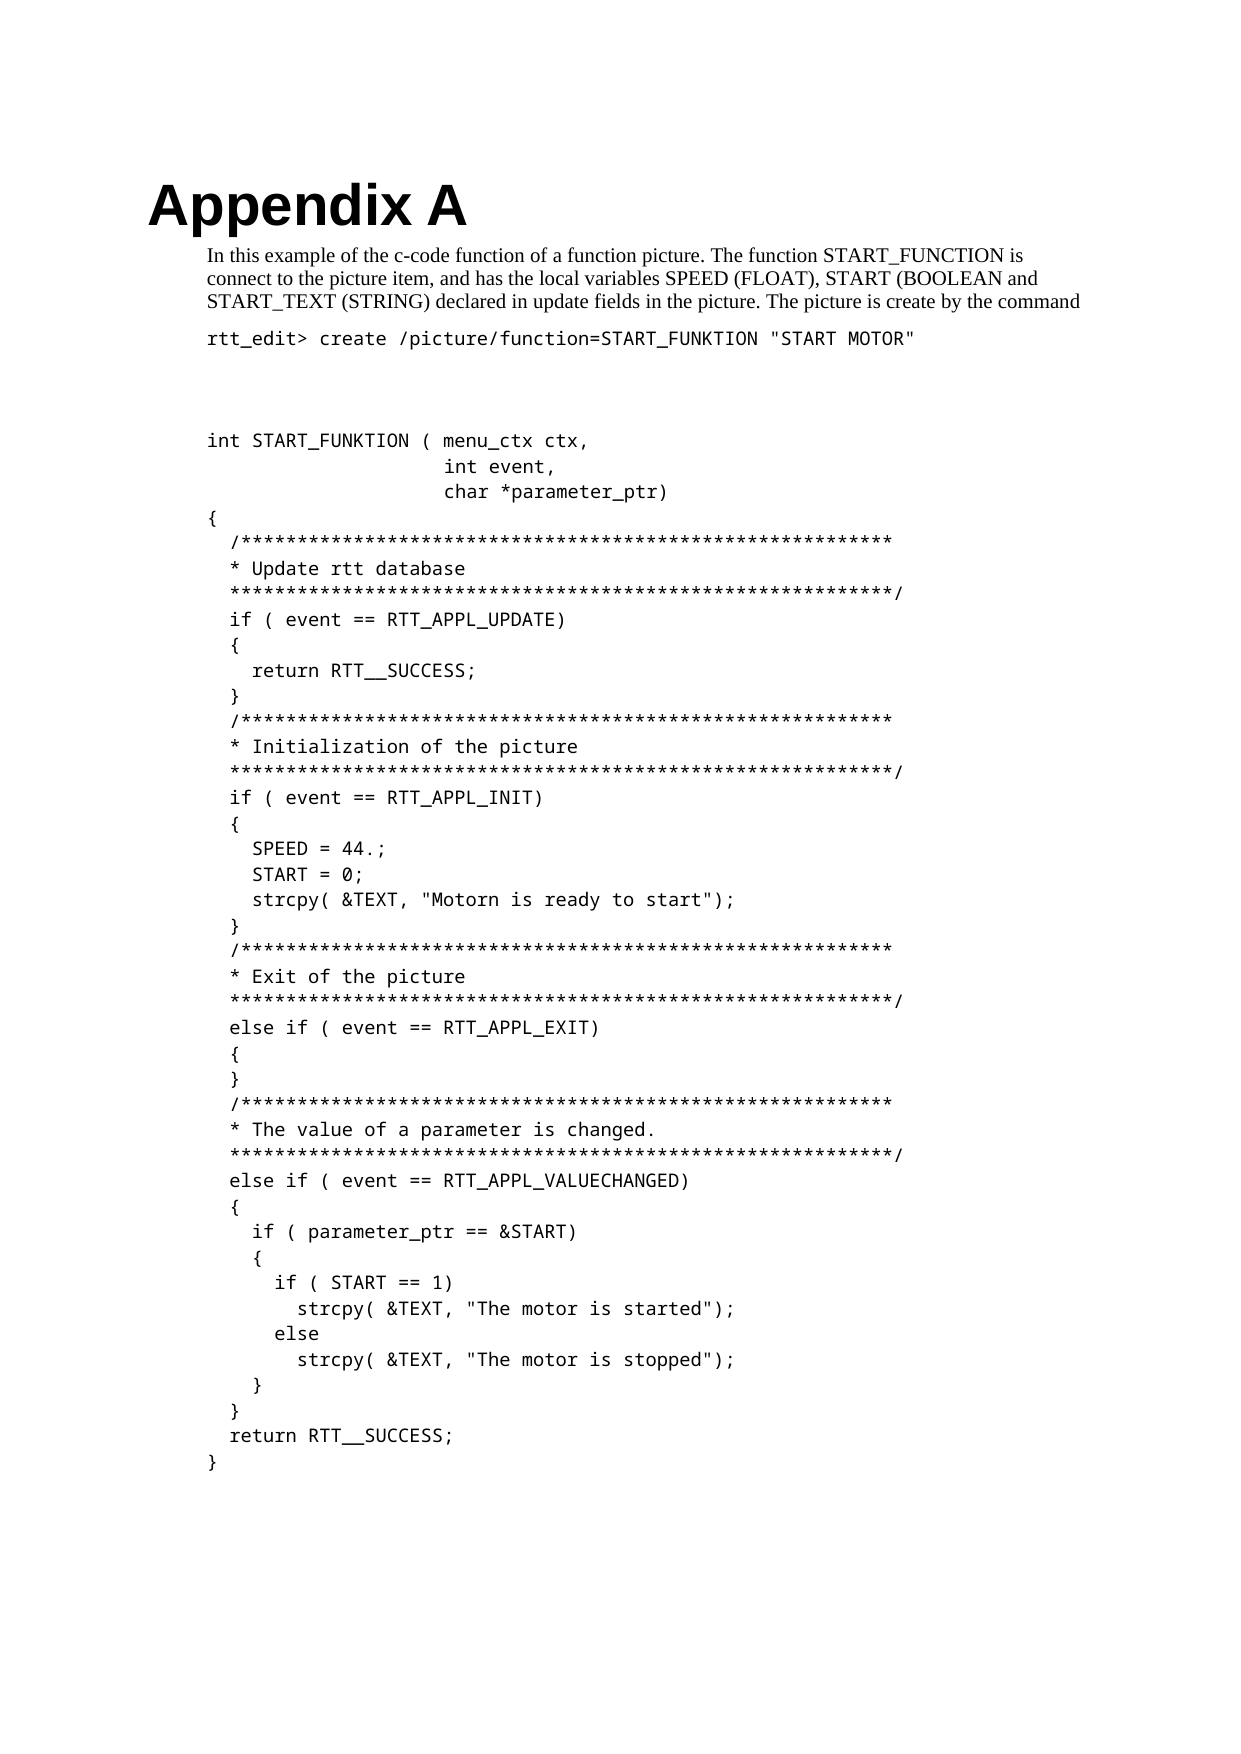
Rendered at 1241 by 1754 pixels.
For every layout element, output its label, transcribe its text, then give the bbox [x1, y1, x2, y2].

text int START_FUNKTION ( menu_ctx ctx, [207, 427, 1092, 453]
text ***********************************************************/ [207, 989, 1092, 1014]
text if ( event == RTT_APPL_UPDATE) [207, 606, 1092, 632]
text else if ( event == RTT_APPL_EXIT) [207, 1014, 1092, 1040]
text } [207, 912, 1092, 938]
text SPEED = 44.; [207, 836, 1092, 861]
text { [207, 504, 1092, 529]
text START = 0; [207, 861, 1092, 887]
text else [207, 1321, 1092, 1346]
text { [207, 632, 1092, 657]
text rtt_edit> create /picture/function=START_FUNKTION "START MOTOR" [207, 325, 1092, 351]
subtitle Appendix A [148, 173, 1092, 238]
text strcpy( &TEXT, "The motor is stopped"); [207, 1346, 1092, 1372]
text { [207, 810, 1092, 836]
text * The value of a parameter is changed. [207, 1117, 1092, 1142]
text } [207, 1397, 1092, 1423]
text int event, [207, 453, 1092, 478]
text * Initialization of the picture [207, 734, 1092, 759]
text { [207, 1040, 1092, 1066]
text /********************************************************** [207, 1091, 1092, 1117]
text } [207, 1066, 1092, 1091]
text else if ( event == RTT_APPL_VALUECHANGED) [207, 1168, 1092, 1193]
text return RTT__SUCCESS; [207, 657, 1092, 683]
text } [207, 683, 1092, 708]
text char *parameter_ptr) [207, 478, 1092, 504]
text { [207, 1244, 1092, 1270]
text if ( START == 1) [207, 1270, 1092, 1295]
text ***********************************************************/ [207, 759, 1092, 785]
text * Exit of the picture [207, 963, 1092, 989]
text ***********************************************************/ [207, 581, 1092, 606]
text strcpy( &TEXT, "The motor is started"); [207, 1295, 1092, 1321]
text /********************************************************** [207, 529, 1092, 555]
text if ( event == RTT_APPL_INIT) [207, 785, 1092, 810]
text } [207, 1372, 1092, 1397]
text /********************************************************** [207, 938, 1092, 963]
text ***********************************************************/ [207, 1142, 1092, 1168]
text /********************************************************** [207, 708, 1092, 734]
text * Update rtt database [207, 555, 1092, 581]
text return RTT__SUCCESS; [207, 1423, 1092, 1448]
text strcpy( &TEXT, "Motorn is ready to start"); [207, 887, 1092, 912]
text In this example of the c-code function of a function picture. The function START_FUNCTION is connect to the picture item, and has the local variables SPEED (FLOAT), START (BOOLEAN and START_TEXT (STRING) declared in update fields in the picture. The picture is create by the command [207, 244, 1092, 313]
text if ( parameter_ptr == &START) [207, 1219, 1092, 1244]
text } [207, 1448, 1092, 1474]
text { [207, 1193, 1092, 1219]
